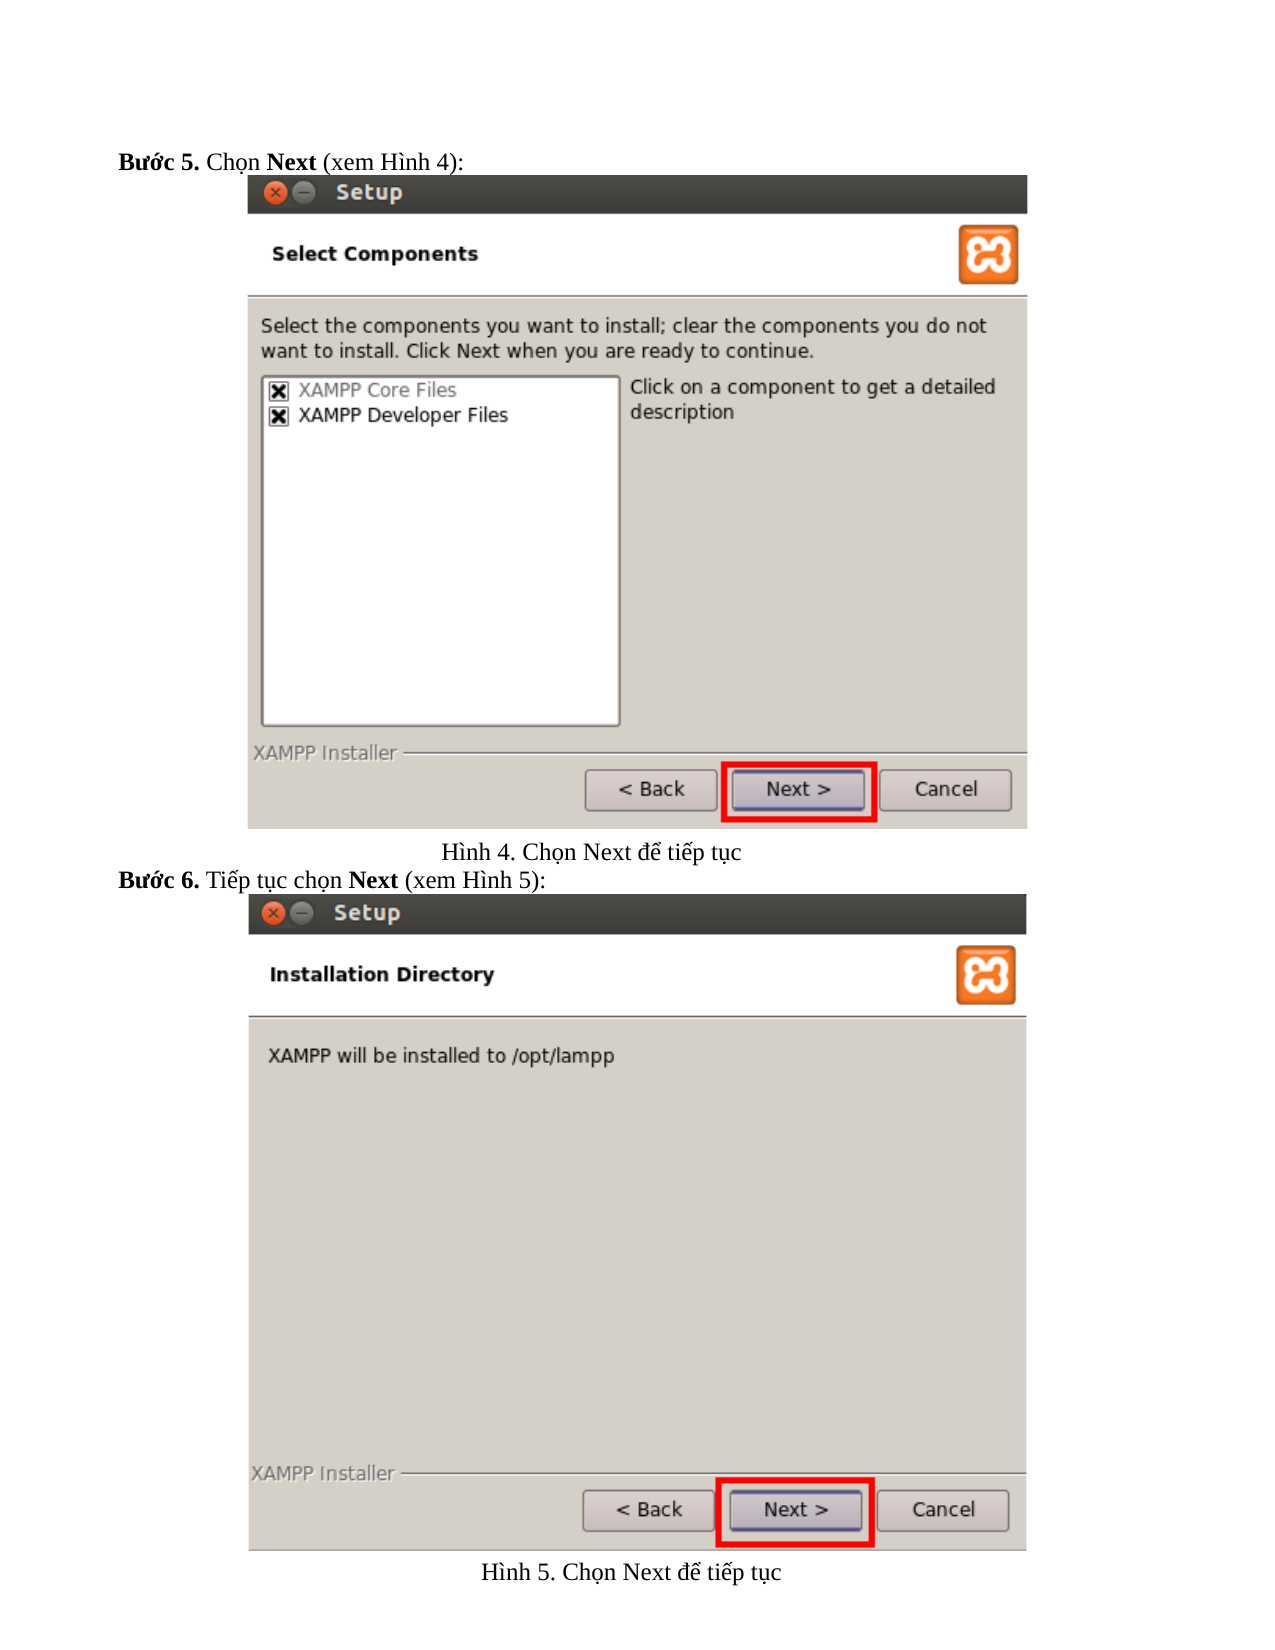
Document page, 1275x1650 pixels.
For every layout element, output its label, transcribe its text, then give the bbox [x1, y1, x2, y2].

text Bước 6. Tiếp tục chọn Next (xem Hình 5): [118, 866, 1157, 894]
text Hình 4. Chọn Next để tiếp tục [118, 837, 1157, 866]
picture [247, 175, 1028, 829]
text Bước 5. Chọn Next (xem Hình 4): [118, 147, 1157, 176]
picture [248, 894, 1027, 1551]
